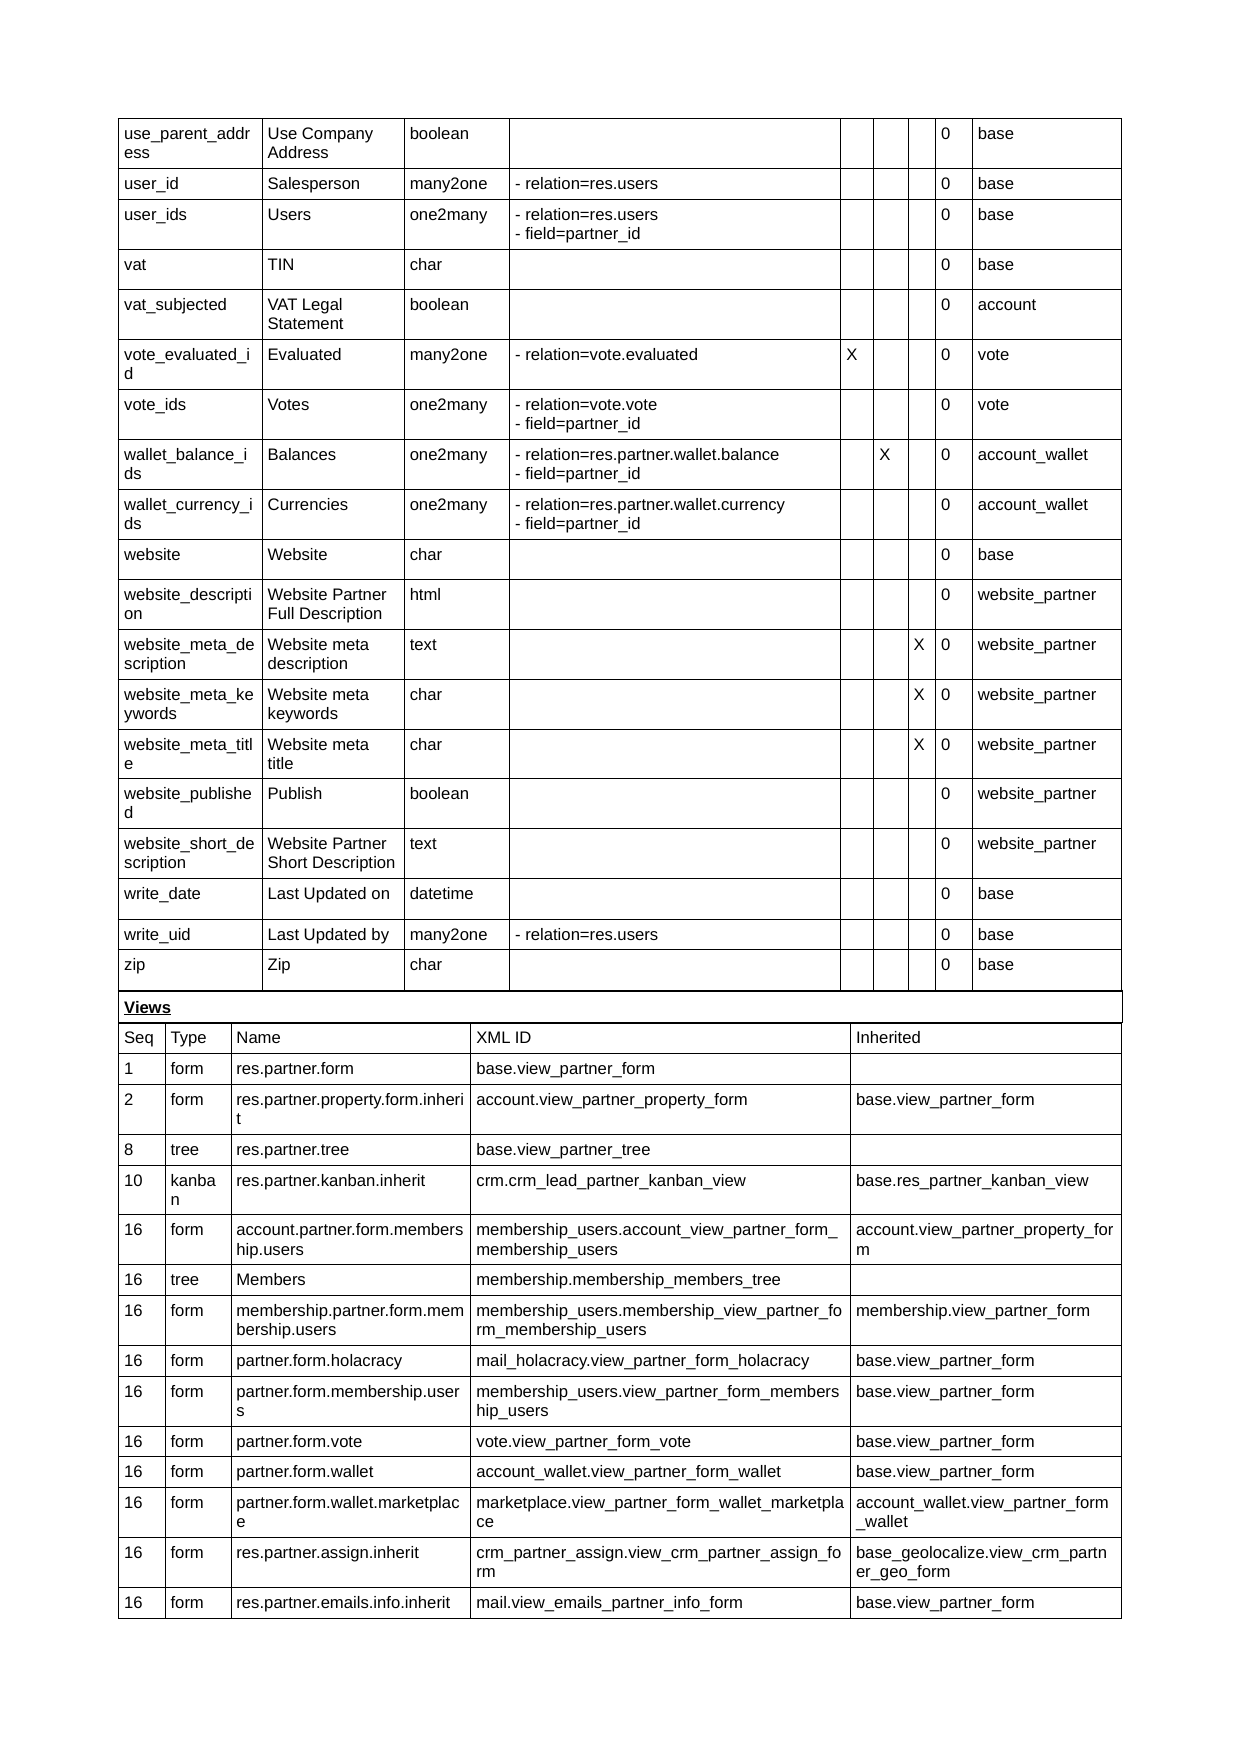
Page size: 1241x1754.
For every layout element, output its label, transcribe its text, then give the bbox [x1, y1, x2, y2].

table_cell [874, 580, 908, 629]
table_cell [874, 390, 908, 439]
table_cell boolean [405, 119, 509, 168]
table_cell base [973, 920, 1121, 949]
table_cell 0 [936, 950, 972, 989]
table_cell X [841, 340, 873, 389]
table_cell crm_partner_assign.view_crm_partner_assign_form [471, 1538, 850, 1587]
table_cell user_ids [119, 200, 262, 249]
table_cell [909, 250, 935, 289]
table_header Views [119, 992, 1122, 1022]
table_cell mail_holacracy.view_partner_form_holacracy [471, 1346, 850, 1376]
table_cell website [119, 540, 262, 579]
table_cell form [166, 1215, 231, 1264]
table_cell vote [973, 390, 1121, 439]
table_cell partner.form.holacracy [232, 1346, 470, 1376]
table_cell 8 [119, 1135, 165, 1164]
table_cell write_date [119, 879, 262, 918]
table_cell base [973, 169, 1121, 199]
table_cell [841, 390, 873, 439]
table_cell Website Partner Full Description [263, 580, 404, 629]
table_cell [874, 200, 908, 249]
table_cell vote [973, 340, 1121, 389]
table_header Type [166, 1024, 231, 1053]
table_cell res.partner.form [232, 1054, 470, 1084]
table_cell [909, 829, 935, 878]
table_cell - relation=res.users [510, 169, 840, 199]
table_cell char [405, 950, 509, 989]
table_cell text [405, 829, 509, 878]
table_cell base.view_partner_form [851, 1588, 1121, 1617]
table_cell [510, 119, 840, 168]
table_cell [841, 200, 873, 249]
table_cell vat_subjected [119, 290, 262, 339]
table_cell [510, 950, 840, 989]
table_header Seq [119, 1024, 165, 1053]
table_cell [841, 290, 873, 339]
table_cell Website meta title [263, 730, 404, 778]
table_cell - relation=vote.evaluated [510, 340, 840, 389]
table_cell account_wallet.view_partner_form_wallet [851, 1488, 1121, 1537]
table_cell 0 [936, 580, 972, 629]
table_cell VAT Legal Statement [263, 290, 404, 339]
table_cell mail.view_emails_partner_info_form [471, 1588, 850, 1617]
table_cell 2 [119, 1085, 165, 1134]
table_cell form [166, 1054, 231, 1084]
table_cell form [166, 1346, 231, 1376]
table_cell one2many [405, 440, 509, 488]
table_cell Last Updated on [263, 879, 404, 918]
table_cell [510, 680, 840, 728]
table_cell 0 [936, 879, 972, 918]
table_cell html [405, 580, 509, 629]
table_cell Website meta keywords [263, 680, 404, 728]
table_cell [909, 920, 935, 949]
table_cell [909, 390, 935, 439]
table_cell Last Updated by [263, 920, 404, 949]
table_cell website_short_description [119, 829, 262, 878]
table_cell 0 [936, 680, 972, 728]
table_cell partner.form.wallet.marketplace [232, 1488, 470, 1537]
table_cell 16 [119, 1346, 165, 1376]
table_cell [841, 580, 873, 629]
table_cell many2one [405, 920, 509, 949]
table_cell account.view_partner_property_form [851, 1215, 1121, 1264]
table_cell char [405, 250, 509, 289]
table_cell [841, 779, 873, 828]
table_cell [841, 440, 873, 488]
table_cell membership.partner.form.membership.users [232, 1296, 470, 1345]
table_cell website_partner [973, 630, 1121, 678]
table_cell char [405, 540, 509, 579]
table_cell 16 [119, 1265, 165, 1295]
table_cell 16 [119, 1377, 165, 1426]
table_cell form [166, 1377, 231, 1426]
table_cell [841, 169, 873, 199]
table_cell base.view_partner_form [851, 1346, 1121, 1376]
table_cell base [973, 879, 1121, 918]
table_cell - relation=res.users - field=partner_id [510, 200, 840, 249]
table_cell datetime [405, 879, 509, 918]
table_cell 0 [936, 440, 972, 488]
table_cell membership_users.account_view_partner_form_membership_users [471, 1215, 850, 1264]
table_cell [874, 290, 908, 339]
table_cell Votes [263, 390, 404, 439]
table_cell X [874, 440, 908, 488]
table_cell base.view_partner_form [851, 1457, 1121, 1487]
table_cell [909, 119, 935, 168]
table_cell X [909, 730, 935, 778]
table_cell wallet_balance_ids [119, 440, 262, 488]
table_cell tree [166, 1135, 231, 1164]
table_cell 0 [936, 119, 972, 168]
table_cell base [973, 950, 1121, 989]
table_cell Website meta description [263, 630, 404, 678]
table_cell marketplace.view_partner_form_wallet_marketplace [471, 1488, 850, 1537]
table_cell [874, 169, 908, 199]
table_cell base [973, 250, 1121, 289]
table_cell website_meta_title [119, 730, 262, 778]
table_cell [874, 540, 908, 579]
table_cell base [973, 540, 1121, 579]
table_cell membership_users.view_partner_form_membership_users [471, 1377, 850, 1426]
table_header Inherited [851, 1024, 1121, 1053]
table_cell website_partner [973, 730, 1121, 778]
table_header Name [232, 1024, 470, 1053]
table_cell Users [263, 200, 404, 249]
table_cell wallet_currency_ids [119, 490, 262, 538]
table_cell Website [263, 540, 404, 579]
table_cell form [166, 1588, 231, 1617]
table_cell one2many [405, 390, 509, 439]
table_cell X [909, 630, 935, 678]
table_cell [874, 119, 908, 168]
table_cell Currencies [263, 490, 404, 538]
table_cell many2one [405, 169, 509, 199]
table_cell [841, 490, 873, 538]
table_cell website_description [119, 580, 262, 629]
table_cell 0 [936, 390, 972, 439]
table_cell base [973, 200, 1121, 249]
table_cell one2many [405, 200, 509, 249]
table_cell [841, 250, 873, 289]
table_cell text [405, 630, 509, 678]
table_cell vote_ids [119, 390, 262, 439]
table_cell account.view_partner_property_form [471, 1085, 850, 1134]
table_cell form [166, 1538, 231, 1587]
table_cell many2one [405, 340, 509, 389]
table_cell [851, 1054, 1121, 1084]
table_cell [874, 950, 908, 989]
table_cell base.view_partner_tree [471, 1135, 850, 1164]
table_cell [909, 540, 935, 579]
table_cell [909, 950, 935, 989]
table_cell - relation=res.users [510, 920, 840, 949]
table_cell website_published [119, 779, 262, 828]
table_cell [851, 1265, 1121, 1295]
table_cell base.view_partner_form [851, 1427, 1121, 1456]
table_cell website_partner [973, 680, 1121, 728]
table_cell [510, 250, 840, 289]
table_cell 0 [936, 920, 972, 949]
table_cell website_meta_description [119, 630, 262, 678]
table_cell kanban [166, 1166, 231, 1214]
table_cell membership_users.membership_view_partner_form_membership_users [471, 1296, 850, 1345]
table_cell website_partner [973, 580, 1121, 629]
table_cell 16 [119, 1296, 165, 1345]
table_cell 0 [936, 250, 972, 289]
table_cell base [973, 119, 1121, 168]
table_cell base.view_partner_form [851, 1085, 1121, 1134]
table_cell Website Partner Short Description [263, 829, 404, 878]
table_cell [510, 290, 840, 339]
table_cell [874, 829, 908, 878]
table_cell [841, 879, 873, 918]
table_cell 0 [936, 630, 972, 678]
table_cell Salesperson [263, 169, 404, 199]
table_cell 16 [119, 1538, 165, 1587]
table_cell [841, 920, 873, 949]
table_cell write_uid [119, 920, 262, 949]
table_cell [841, 730, 873, 778]
table_cell website_partner [973, 779, 1121, 828]
table_cell form [166, 1457, 231, 1487]
table_cell website_partner [973, 829, 1121, 878]
table_cell website_meta_keywords [119, 680, 262, 728]
table_cell boolean [405, 779, 509, 828]
table_cell [874, 879, 908, 918]
table_cell res.partner.assign.inherit [232, 1538, 470, 1587]
table_cell 10 [119, 1166, 165, 1214]
table_cell partner.form.vote [232, 1427, 470, 1456]
table_cell [909, 340, 935, 389]
table_cell [841, 630, 873, 678]
table_cell - relation=res.partner.wallet.balance - field=partner_id [510, 440, 840, 488]
table_header XML ID [471, 1024, 850, 1053]
table_cell [909, 169, 935, 199]
table_cell [510, 779, 840, 828]
table_cell [851, 1135, 1121, 1164]
table_cell vote.view_partner_form_vote [471, 1427, 850, 1456]
table_cell - relation=res.partner.wallet.currency - field=partner_id [510, 490, 840, 538]
table_cell vat [119, 250, 262, 289]
table_cell char [405, 680, 509, 728]
table_cell base.res_partner_kanban_view [851, 1166, 1121, 1214]
table_cell partner.form.membership.users [232, 1377, 470, 1426]
table_cell 0 [936, 730, 972, 778]
table_cell [841, 119, 873, 168]
table_cell Balances [263, 440, 404, 488]
table_cell [909, 779, 935, 828]
table_cell [874, 779, 908, 828]
table_cell [874, 630, 908, 678]
table_cell [841, 540, 873, 579]
table_cell form [166, 1488, 231, 1537]
table_cell [841, 680, 873, 728]
table_cell [909, 440, 935, 488]
table_cell [510, 540, 840, 579]
table_cell [510, 829, 840, 878]
table_cell [874, 730, 908, 778]
table_cell form [166, 1085, 231, 1134]
table_cell 0 [936, 779, 972, 828]
table_cell [510, 630, 840, 678]
table_cell account_wallet.view_partner_form_wallet [471, 1457, 850, 1487]
table_cell membership.view_partner_form [851, 1296, 1121, 1345]
table_cell [841, 829, 873, 878]
table_cell crm.crm_lead_partner_kanban_view [471, 1166, 850, 1214]
table_cell Zip [263, 950, 404, 989]
table_cell [909, 490, 935, 538]
table_cell X [909, 680, 935, 728]
table_cell tree [166, 1265, 231, 1295]
table_cell [874, 340, 908, 389]
table_cell partner.form.wallet [232, 1457, 470, 1487]
table_cell 16 [119, 1488, 165, 1537]
table_cell 0 [936, 200, 972, 249]
table_cell membership.membership_members_tree [471, 1265, 850, 1295]
table_cell account.partner.form.membership.users [232, 1215, 470, 1264]
table_cell 0 [936, 490, 972, 538]
table_cell 0 [936, 829, 972, 878]
table_cell [874, 250, 908, 289]
table_cell vote_evaluated_id [119, 340, 262, 389]
table_cell 16 [119, 1457, 165, 1487]
table_cell - relation=vote.vote - field=partner_id [510, 390, 840, 439]
table_cell char [405, 730, 509, 778]
table_cell Publish [263, 779, 404, 828]
table_cell 1 [119, 1054, 165, 1084]
table_cell [841, 950, 873, 989]
table_cell 0 [936, 169, 972, 199]
table_cell one2many [405, 490, 509, 538]
table_cell res.partner.tree [232, 1135, 470, 1164]
table_cell Use Company Address [263, 119, 404, 168]
table_cell 0 [936, 340, 972, 389]
table_cell user_id [119, 169, 262, 199]
table_cell [909, 879, 935, 918]
table_cell [874, 490, 908, 538]
table_cell [510, 580, 840, 629]
table_cell 0 [936, 540, 972, 579]
table_cell account_wallet [973, 440, 1121, 488]
table_cell zip [119, 950, 262, 989]
table_cell [510, 879, 840, 918]
table_cell [909, 200, 935, 249]
table_cell 16 [119, 1427, 165, 1456]
table_cell boolean [405, 290, 509, 339]
table_cell base.view_partner_form [851, 1377, 1121, 1426]
table_cell base_geolocalize.view_crm_partner_geo_form [851, 1538, 1121, 1587]
table_cell use_parent_address [119, 119, 262, 168]
table_cell Members [232, 1265, 470, 1295]
table_cell form [166, 1427, 231, 1456]
table_cell [874, 680, 908, 728]
table_cell res.partner.kanban.inherit [232, 1166, 470, 1214]
table_cell [909, 580, 935, 629]
table_cell [909, 290, 935, 339]
table_cell res.partner.property.form.inherit [232, 1085, 470, 1134]
table_cell 16 [119, 1588, 165, 1617]
table_cell form [166, 1296, 231, 1345]
table_cell account_wallet [973, 490, 1121, 538]
table_cell [510, 730, 840, 778]
table_cell res.partner.emails.info.inherit [232, 1588, 470, 1617]
table_cell account [973, 290, 1121, 339]
table_cell base.view_partner_form [471, 1054, 850, 1084]
table_cell TIN [263, 250, 404, 289]
table_cell [874, 920, 908, 949]
table_cell 16 [119, 1215, 165, 1264]
table_cell 0 [936, 290, 972, 339]
table_cell Evaluated [263, 340, 404, 389]
